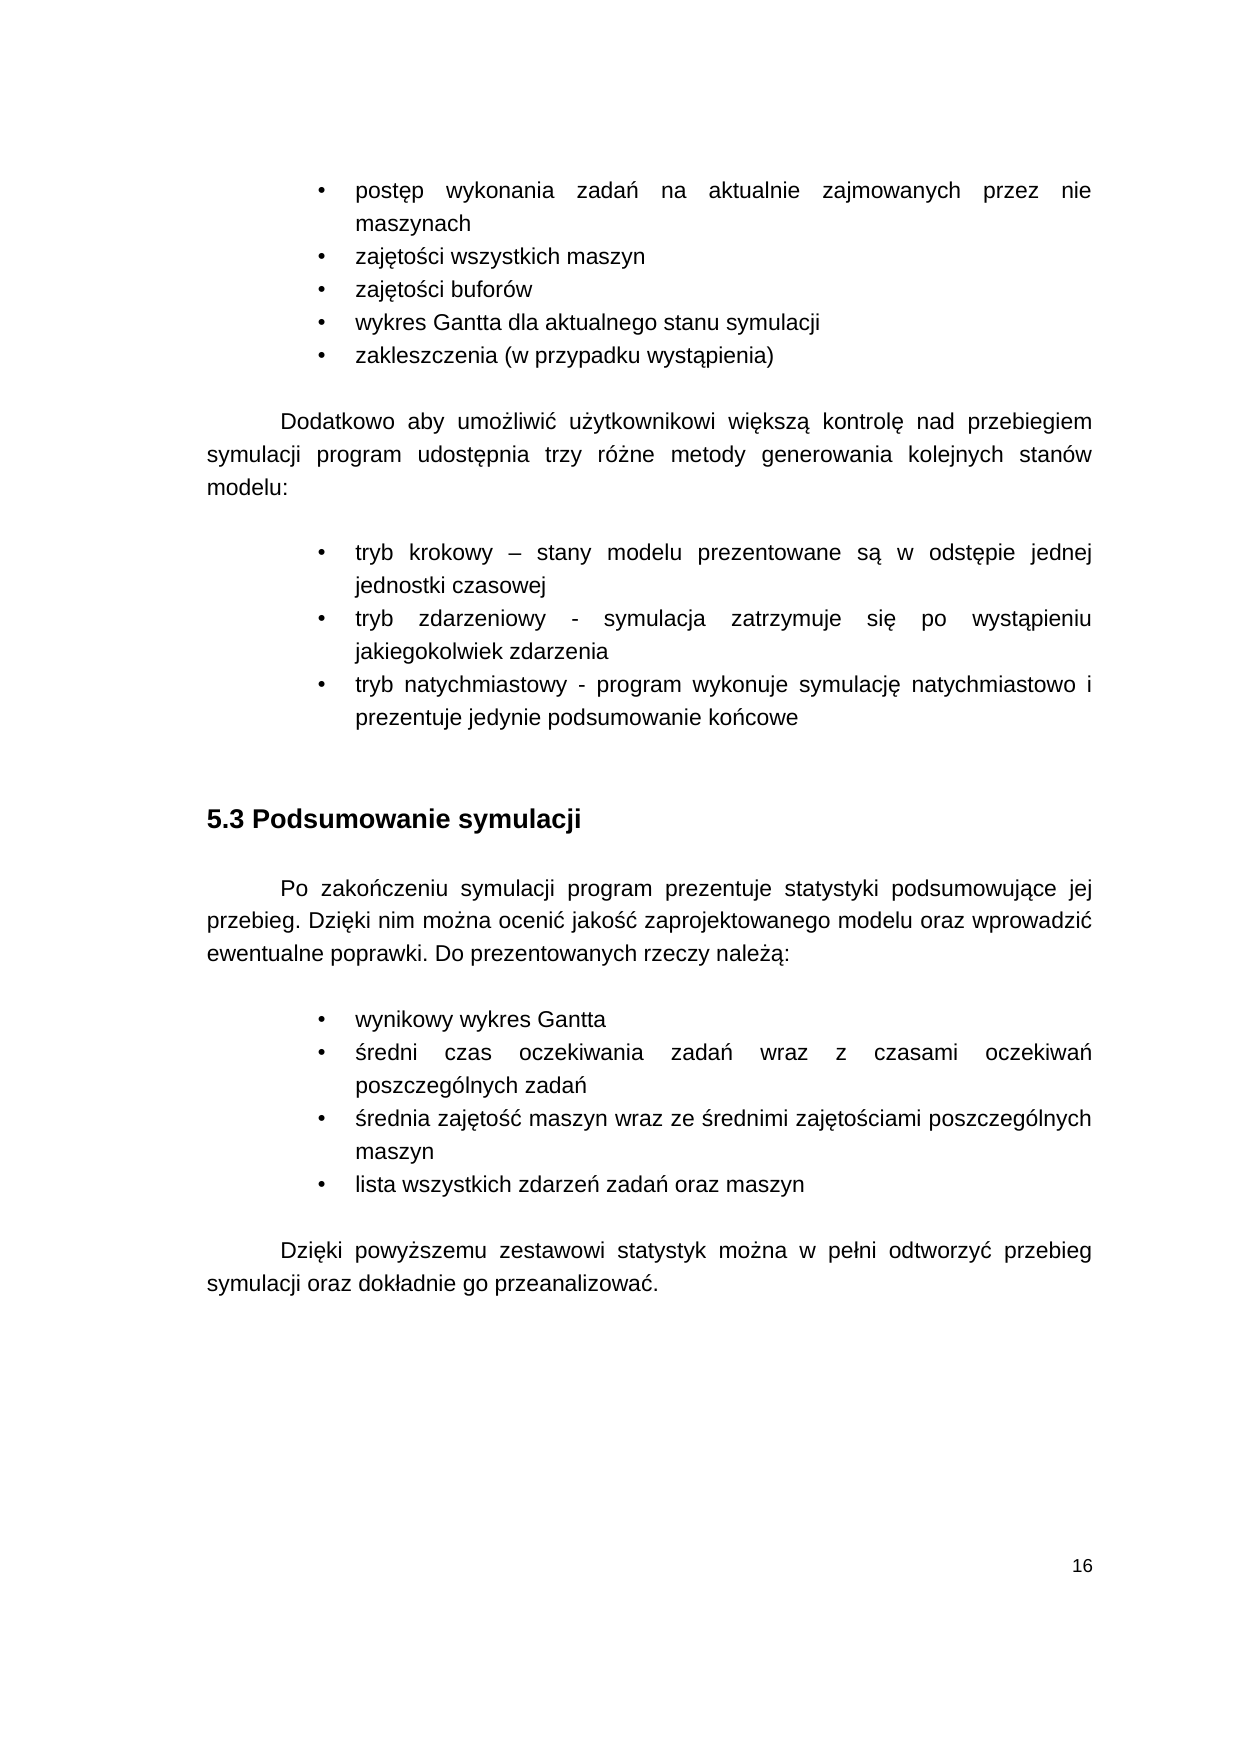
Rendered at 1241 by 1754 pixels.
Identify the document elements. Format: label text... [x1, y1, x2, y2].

list tryb krokowy – stany modelu prezentowane są w odstępie jednej jednostki czasowej [318, 539, 1093, 598]
list zajętości buforów [318, 276, 1093, 302]
list zakleszczenia (w przypadku wystąpienia) [318, 342, 1093, 368]
list tryb zdarzeniowy - symulacja zatrzymuje się po wystąpieniu jakiegokolwiek zdarzenia [318, 605, 1093, 664]
list tryb natychmiastowy - program wykonuje symulację natychmiastowo i prezentuje jedynie podsumowanie końcowe [318, 671, 1093, 730]
list wykres Gantta dla aktualnego stanu symulacji [318, 309, 1093, 335]
list średnia zajętość maszyn wraz ze średnimi zajętościami poszczególnych maszyn [318, 1105, 1093, 1164]
text 5.3 Podsumowanie symulacji [207, 803, 1093, 834]
text Po zakończeniu symulacji program prezentuje statystyki podsumowujące jej przebieg. Dzięki nim można ocenić jakość zaprojektowanego modelu oraz wprowadzić ewentualne poprawki. Do prezentowanych rzeczy należą: [207, 874, 1093, 967]
list lista wszystkich zdarzeń zadań oraz maszyn [318, 1171, 1093, 1197]
text Dzięki powyższemu zestawowi statystyk można w pełni odtworzyć przebieg symulacji oraz dokładnie go przeanalizować. [207, 1237, 1093, 1296]
text Dodatkowo aby umożliwić użytkownikowi większą kontrolę nad przebiegiem symulacji program udostępnia trzy różne metody generowania kolejnych stanów modelu: [207, 408, 1093, 500]
list wynikowy wykres Gantta [318, 1006, 1093, 1033]
list postęp wykonania zadań na aktualnie zajmowanych przez nie maszynach [318, 177, 1093, 236]
list średni czas oczekiwania zadań wraz z czasami oczekiwań poszczególnych zadań [318, 1039, 1093, 1098]
list zajętości wszystkich maszyn [318, 243, 1093, 269]
